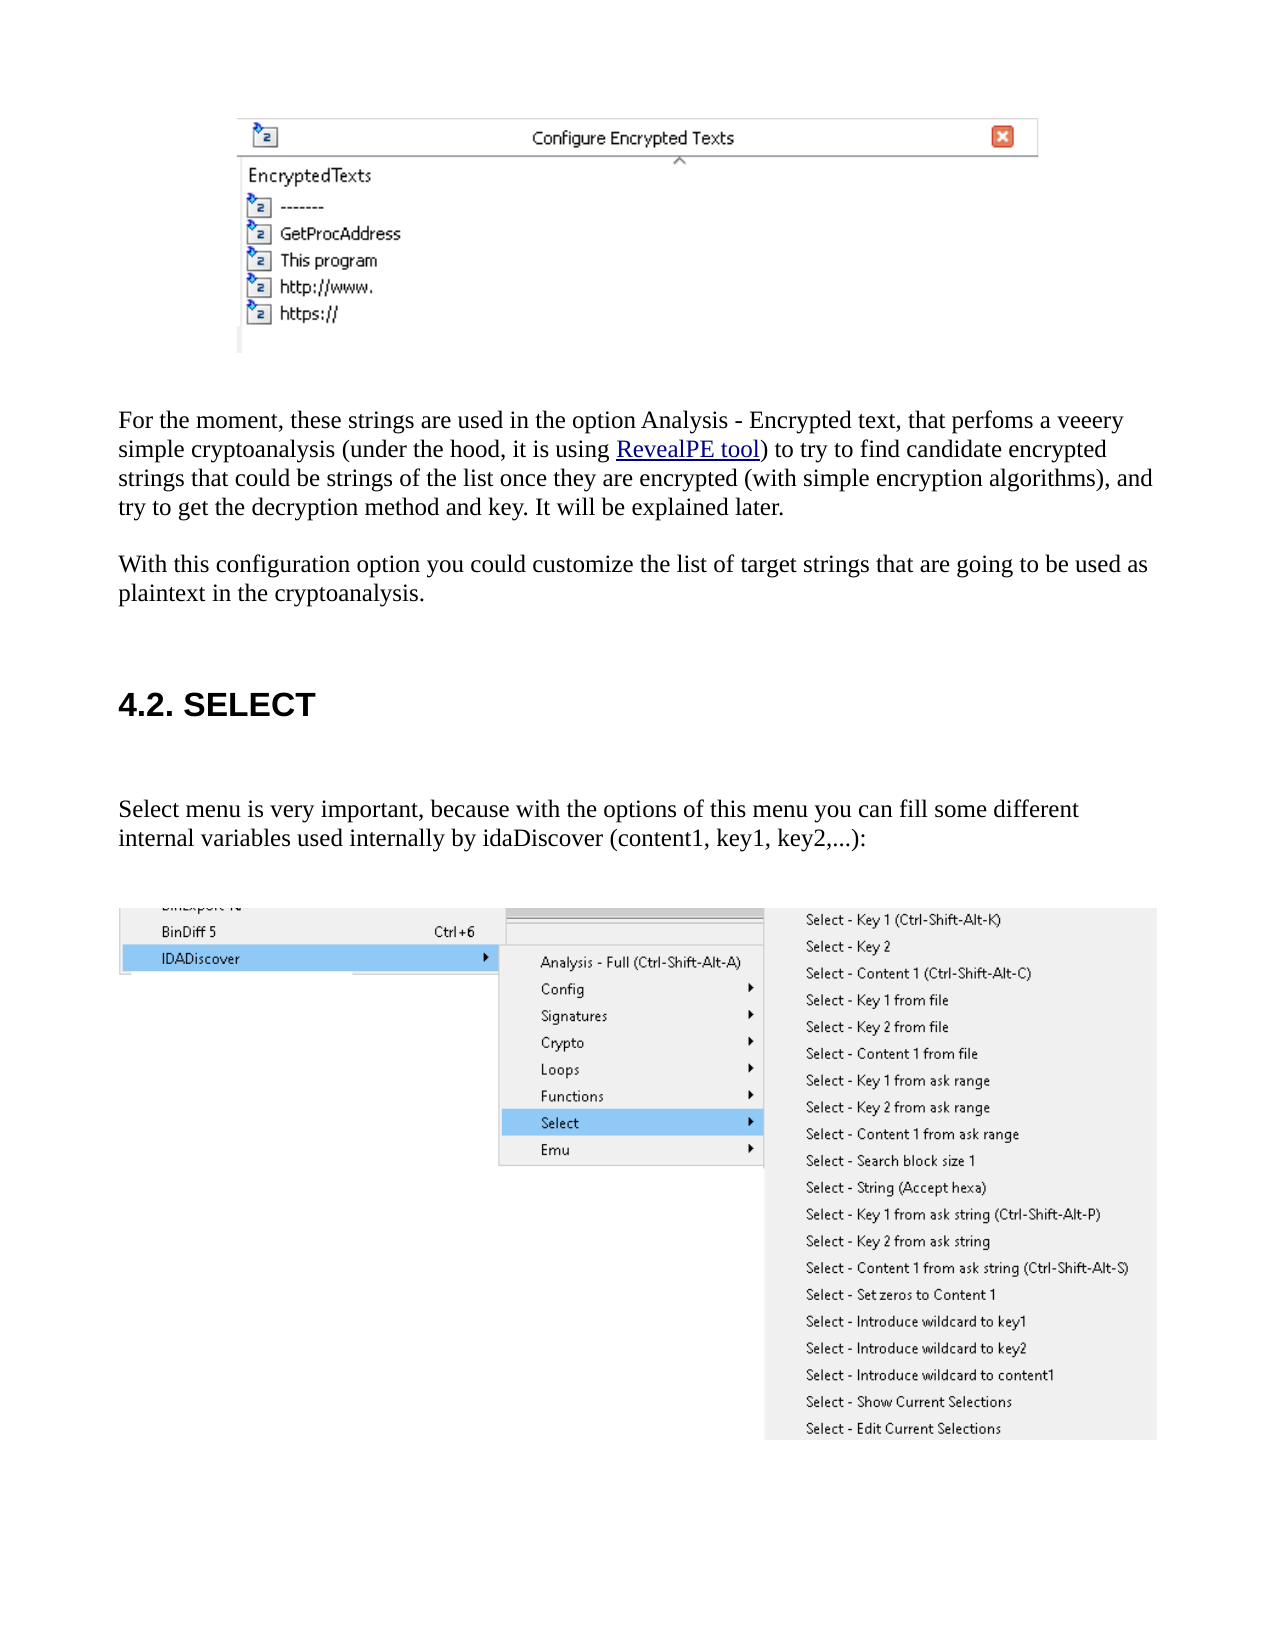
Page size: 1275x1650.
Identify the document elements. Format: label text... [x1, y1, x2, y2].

picture [236, 118, 1039, 353]
subtitle 4.2. SELECT [118, 685, 1157, 724]
text For the moment, these strings are used in the option Analysis - Encrypted text, that perfoms a veeery simple cryptoanalysis (under the hood, it is using RevealPE tool) to try to find candidate encrypted strings that could be strings of the list once they are encrypted (with simple encryption algorithms), and try to get the decryption method and key. It will be explained later. [118, 406, 1157, 521]
text With this configuration option you could customize the list of target strings that are going to be used as plaintext in the cryptoanalysis. [118, 549, 1157, 607]
picture [118, 908, 1157, 1440]
text Select menu is very important, because with the options of this menu you can fill some different internal variables used internally by idaDiscover (content1, key1, key2,...): [118, 794, 1157, 851]
